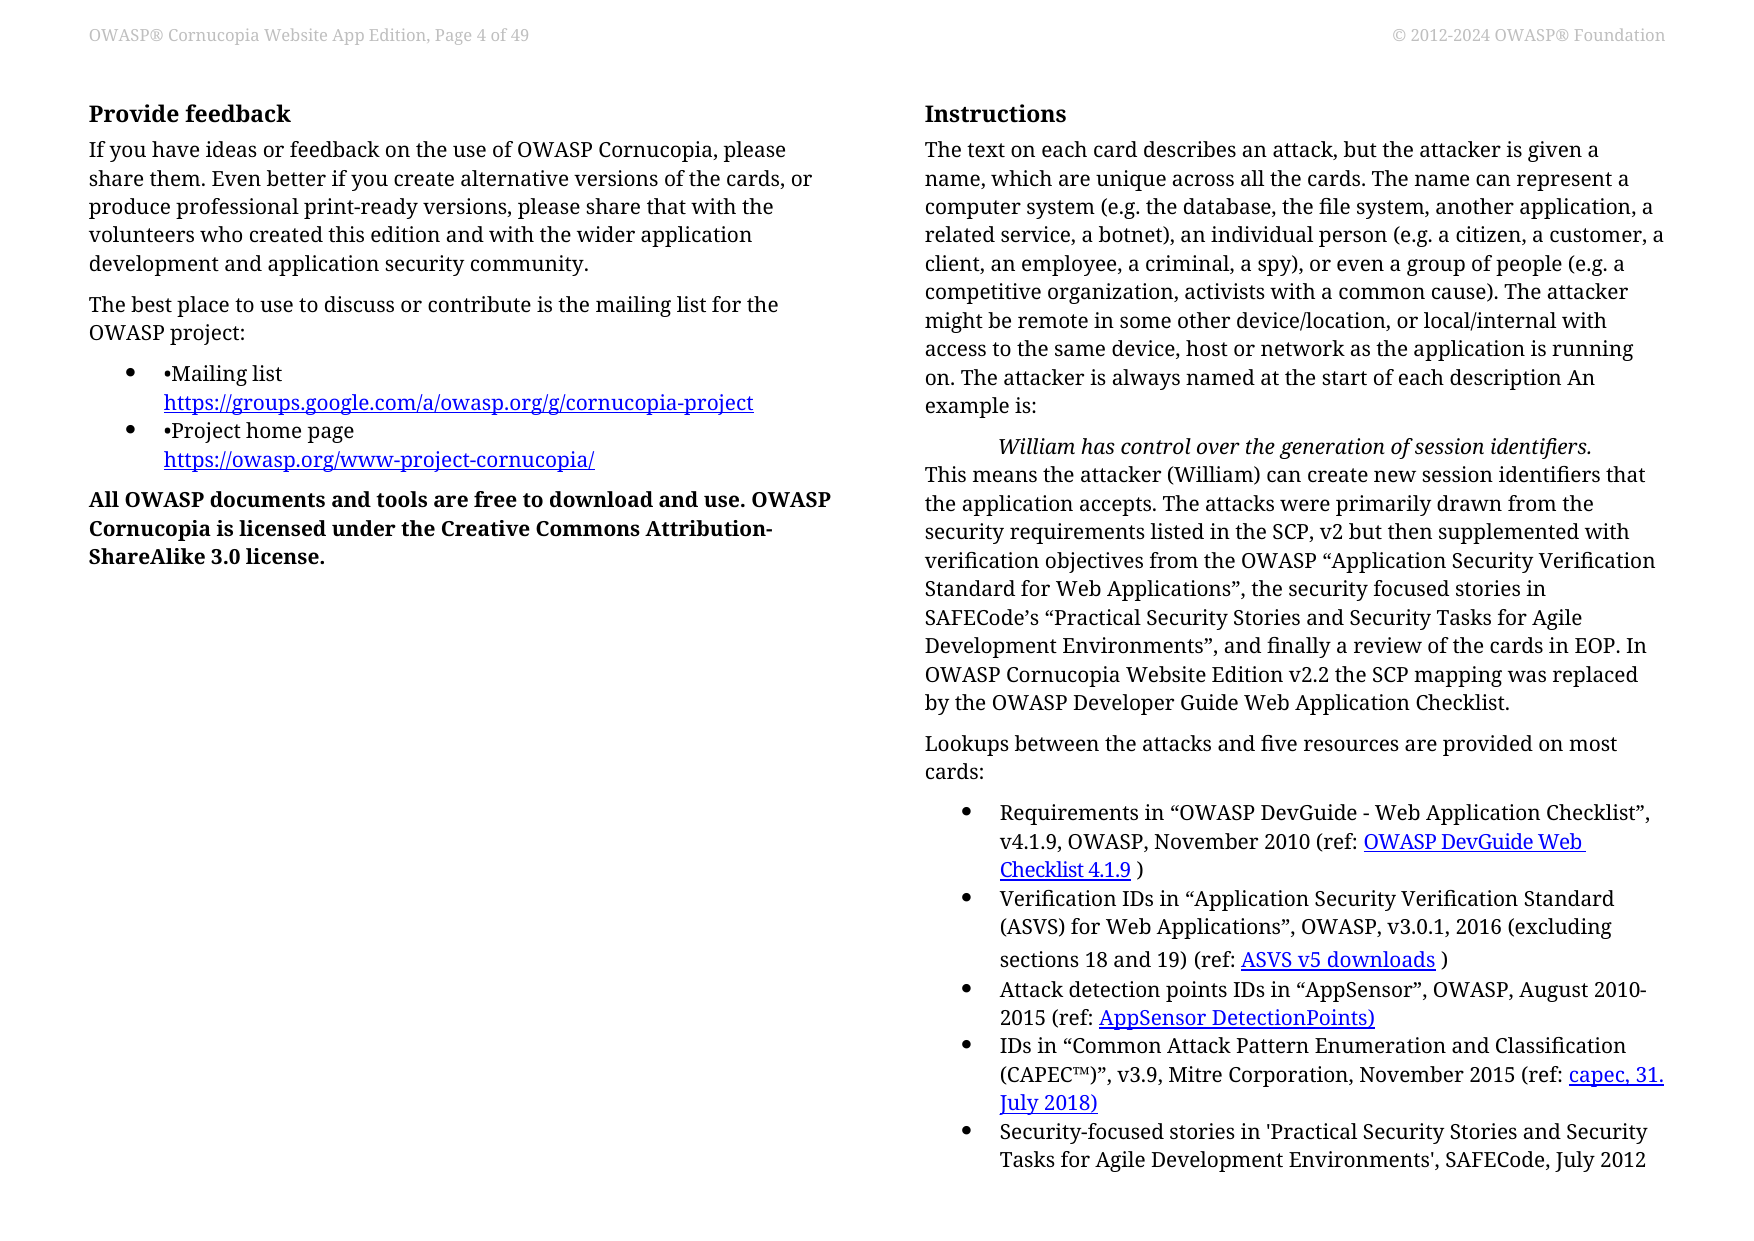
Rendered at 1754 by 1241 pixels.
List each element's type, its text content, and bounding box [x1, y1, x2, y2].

table_header Instructions The text on each card describes an attack, but the attacker is given a name, which are unique across all the cards. The name can represent a computer system (e.g. the database, the file system, another application, a related service, a botnet), an individual person (e.g. a citizen, a customer, a client, an employee, a criminal, a spy), or even a group of people (e.g. a competitive organization, activists with a common cause). The attacker might be remote in some other device/location, or local/internal with access to the same device, host or network as the application is running on. The attacker is always named at the start of each description An example is: William has control over the generation of session identifiers. This means the attacker (William) can create new session identifiers that the application accepts. The attacks were primarily drawn from the security requirements listed in the SCP, v2 but then supplemented with verification objectives from the OWASP “Application Security Verification Standard for Web Applications”, the security focused stories in SAFECode’s “Practical Security Stories and Security Tasks for Agile Development Environments”, and finally a review of the cards in EOP. In OWASP Cornucopia Website Edition v2.2 the SCP mapping was replaced by the OWASP Developer Guide Web Application Checklist. Lookups between the attacks and five resources are provided on most cards: Requirements in “OWASP DevGuide - Web Application Checklist”, v4.1.9, OWASP, November 2010 (ref: OWASP DevGuide Web Checklist 4.1.9 ) Verification IDs in “Application Security Verification Standard (ASVS) for Web Applications”, OWASP, v3.0.1, 2016 (excluding sections 18 and 19) (ref: ASVS v5 downloads ) Attack detection points IDs in “AppSensor”, OWASP, August 2010-2015 (ref: AppSensor DetectionPoints) IDs in “Common Attack Pattern Enumeration and Classification (CAPEC™)”, v3.9, Mitre Corporation, November 2015 (ref: capec, 31. July 2018) Security-focused stories in 'Practical Security Stories and Security Tasks for Agile Development Environments', SAFECode, July 2012 [913, 98, 1677, 1174]
table_header Provide feedback If you have ideas or feedback on the use of OWASP Cornucopia, please share them. Even better if you create alternative versions of the cards, or produce professional print-ready versions, please share that with the volunteers who created this edition and with the wider application development and application security community. The best place to use to discuss or contribute is the mailing list for the OWASP project: •Mailing list https://groups.google.com/a/owasp.org/g/cornucopia-project •Project home page https://owasp.org/www-project-cornucopia/ All OWASP documents and tools are free to download and use. OWASP Cornucopia is licensed under the Creative Commons Attribution-ShareAlike 3.0 license. [78, 98, 856, 1174]
table_header [856, 98, 913, 1174]
